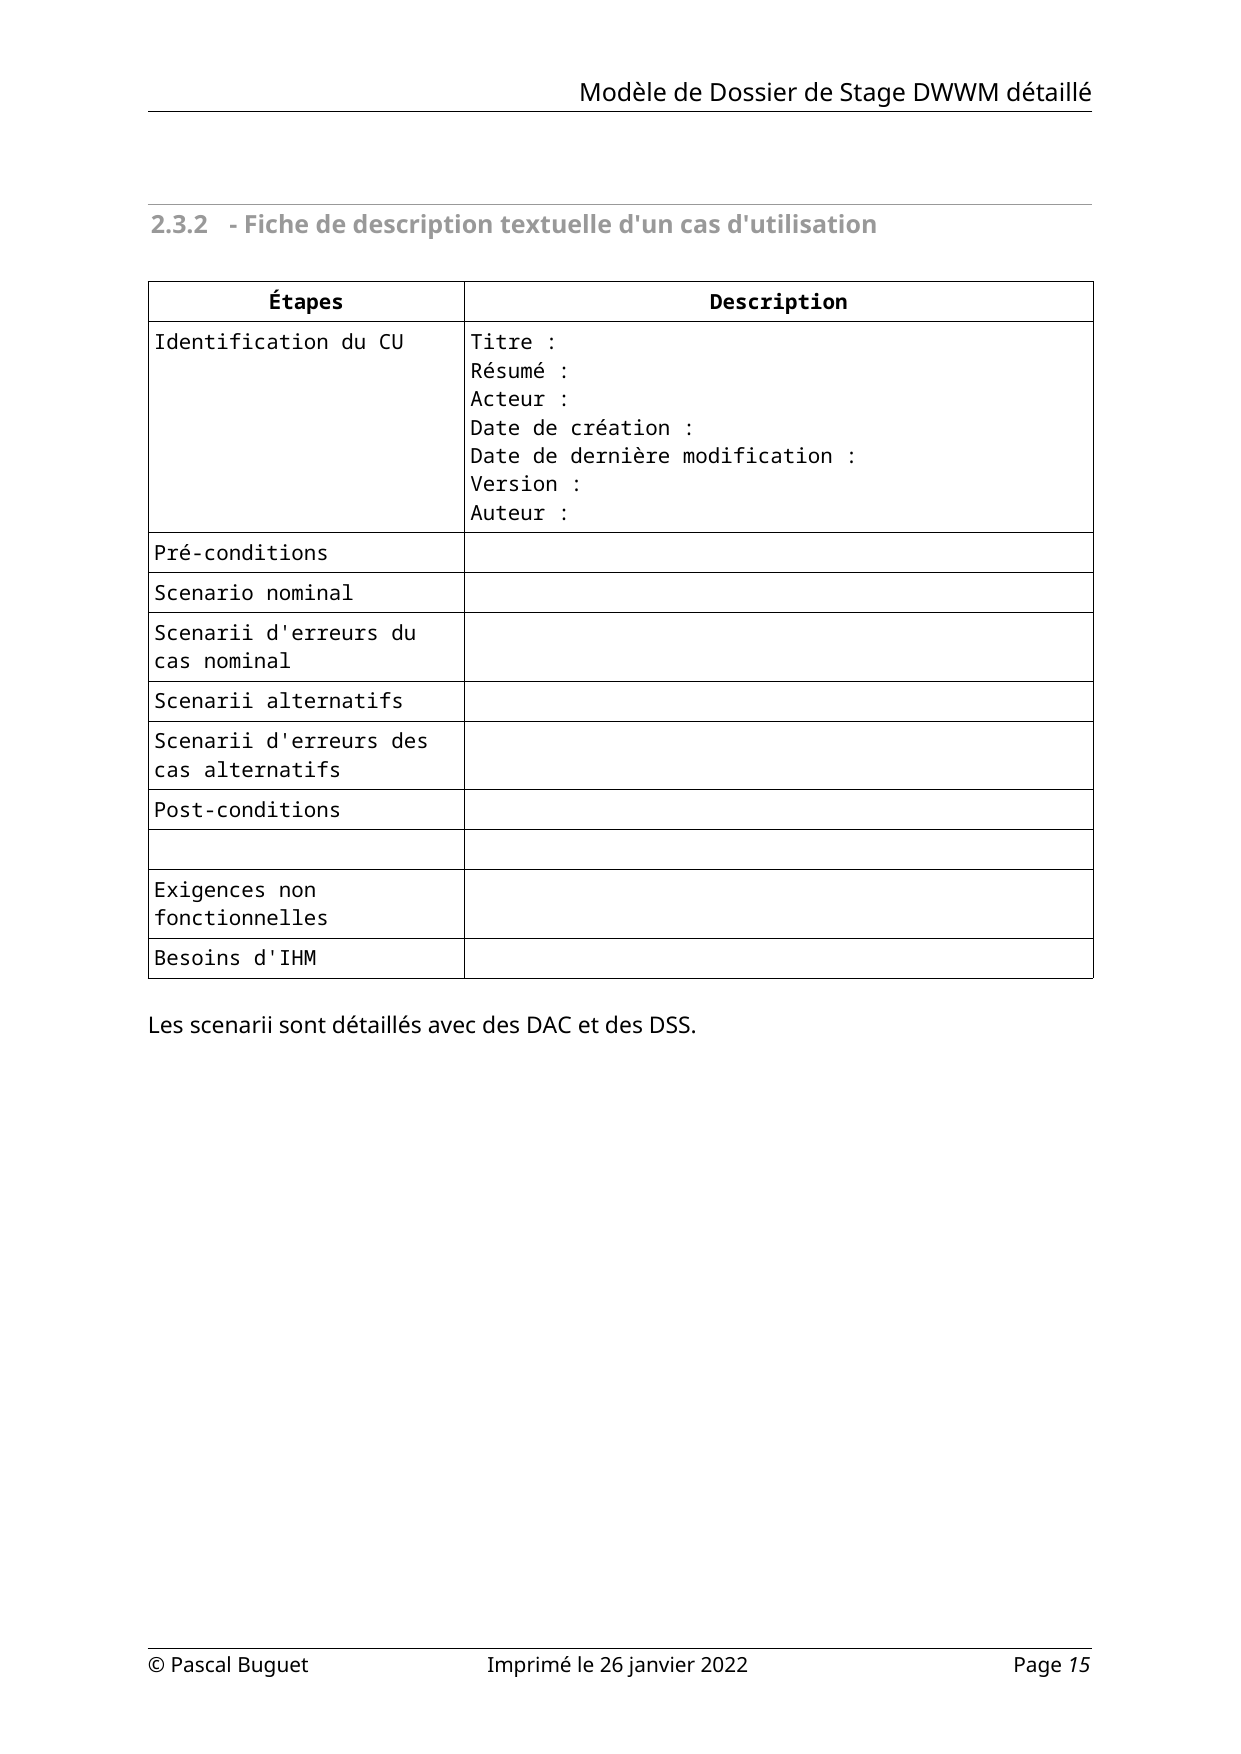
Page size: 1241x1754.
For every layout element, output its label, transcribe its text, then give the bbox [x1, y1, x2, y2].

table_header Étapes [149, 282, 464, 321]
table_cell [465, 870, 1093, 937]
subtitle - Fiche de description textuelle d'un cas d'utilisation [148, 205, 1092, 244]
table_cell Scenarii alternatifs [149, 682, 464, 721]
table_cell [465, 613, 1093, 681]
table_cell Scenarii d'erreurs du cas nominal [149, 613, 464, 681]
table_cell [465, 790, 1093, 829]
table_cell [465, 939, 1093, 977]
table_cell [149, 830, 464, 869]
table_cell [465, 722, 1093, 789]
table_cell Scenario nominal [149, 573, 464, 612]
table_cell Besoins d'IHM [149, 939, 464, 977]
table_cell [465, 533, 1093, 572]
text Les scenarii sont détaillés avec des DAC et des DSS. [148, 1009, 1092, 1040]
table_cell Post-conditions [149, 790, 464, 829]
table_cell Pré-conditions [149, 533, 464, 572]
table_cell Titre : Résumé : Acteur : Date de création : Date de dernière modification : Version : Auteur : [465, 322, 1093, 532]
table_cell Exigences non fonctionnelles [149, 870, 464, 937]
table_cell Identification du CU [149, 322, 464, 532]
table_cell Scenarii d'erreurs des cas alternatifs [149, 722, 464, 789]
table_cell [465, 682, 1093, 721]
table_cell [465, 573, 1093, 612]
table_cell [465, 830, 1093, 869]
table_header Description [465, 282, 1093, 321]
